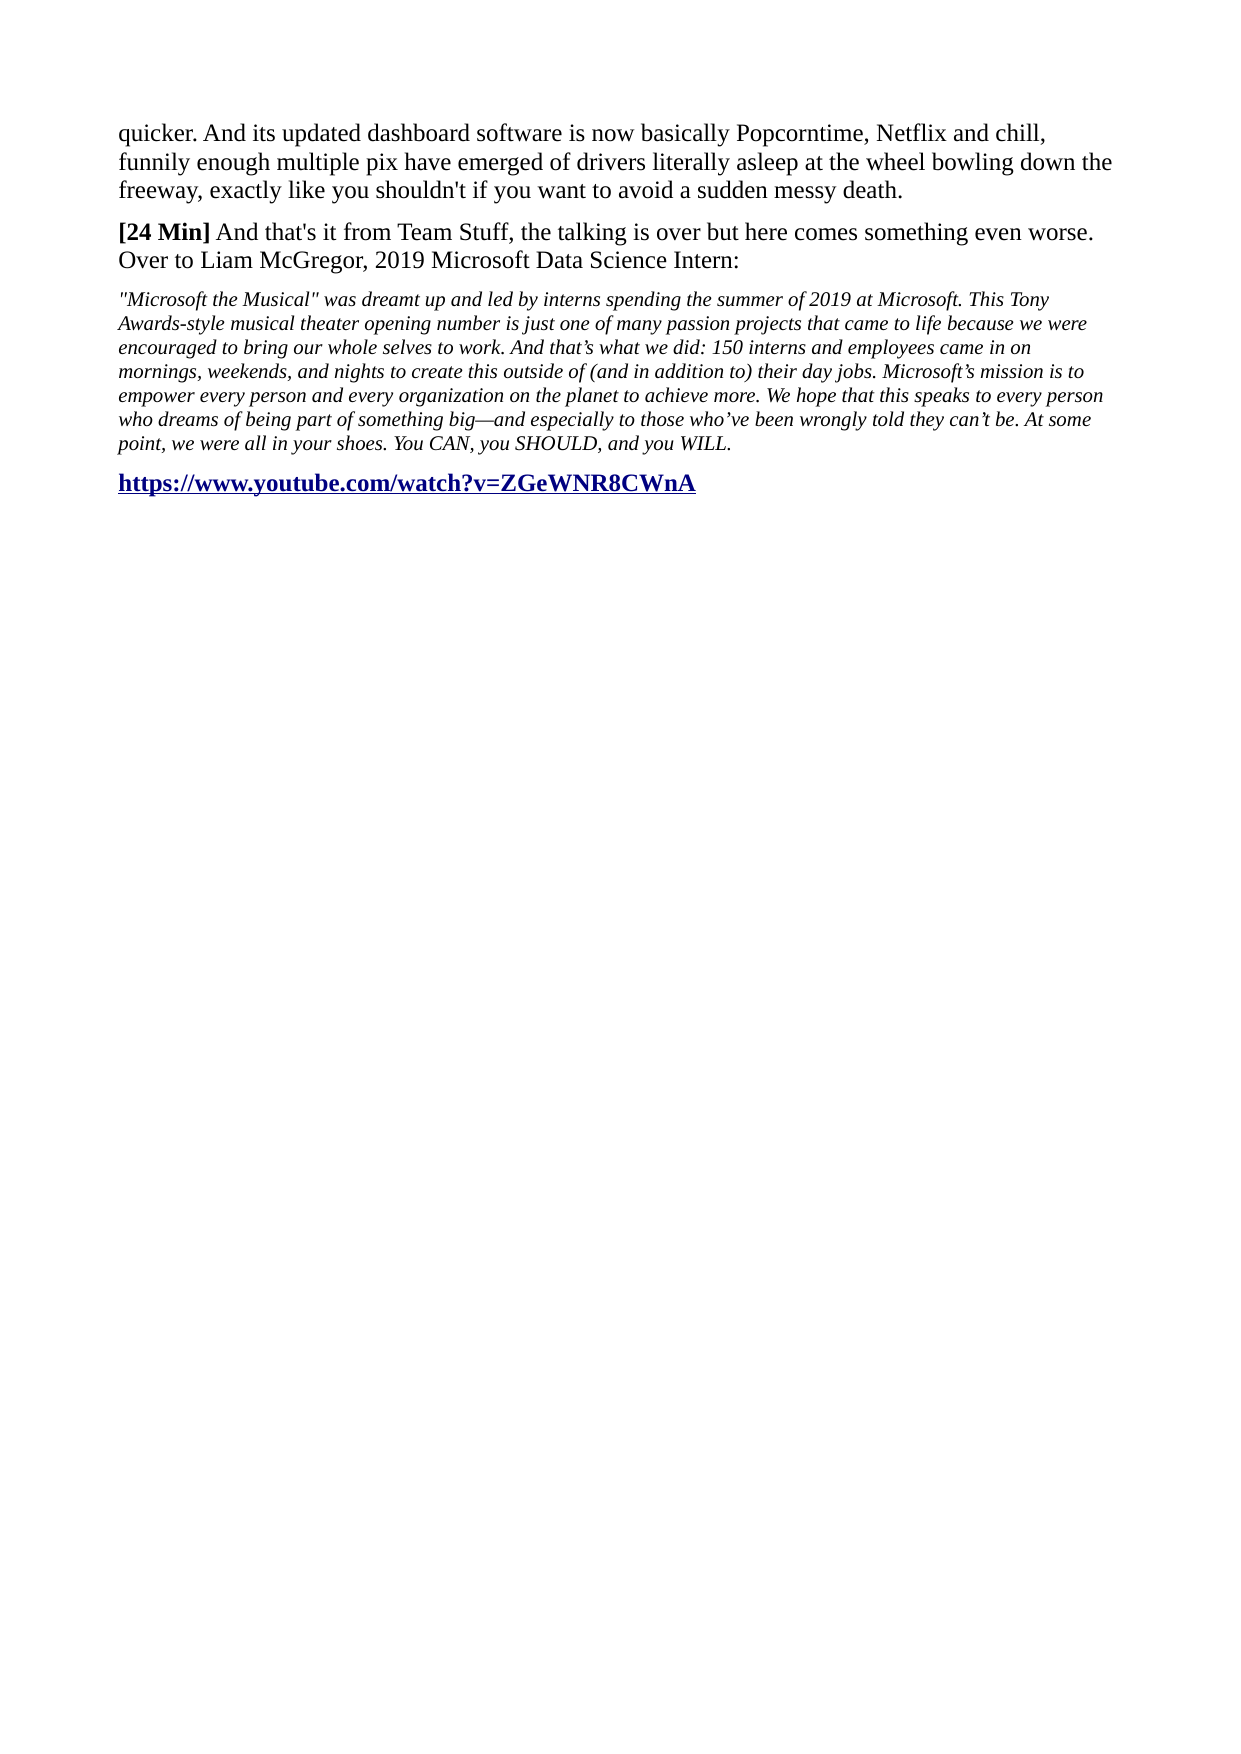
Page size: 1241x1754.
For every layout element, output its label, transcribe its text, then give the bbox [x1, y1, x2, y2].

text quicker. And its updated dashboard software is now basically Popcorntime, Netflix and chill, funnily enough multiple pix have emerged of drivers literally asleep at the wheel bowling down the freeway, exactly like you shouldn't if you want to avoid a sudden messy death. [118, 118, 1122, 204]
text [24 Min] And that's it from Team Stuff, the talking is over but here comes something even worse. Over to Liam McGregor, 2019 Microsoft Data Science Intern: [118, 217, 1122, 274]
text "Microsoft the Musical" was dreamt up and led by interns spending the summer of 2019 at Microsoft. This Tony Awards-style musical theater opening number is just one of many passion projects that came to life because we were encouraged to bring our whole selves to work. And that’s what we did: 150 interns and employees came in on mornings, weekends, and nights to create this outside of (and in addition to) their day jobs. Microsoft’s mission is to empower every person and every organization on the planet to achieve more. We hope that this speaks to every person who dreams of being part of something big—and especially to those who’ve been wrongly told they can’t be. At some point, we were all in your shoes. You CAN, you SHOULD, and you WILL. [118, 287, 1122, 455]
text https://www.youtube.com/watch?v=ZGeWNR8CWnA [118, 468, 1122, 497]
